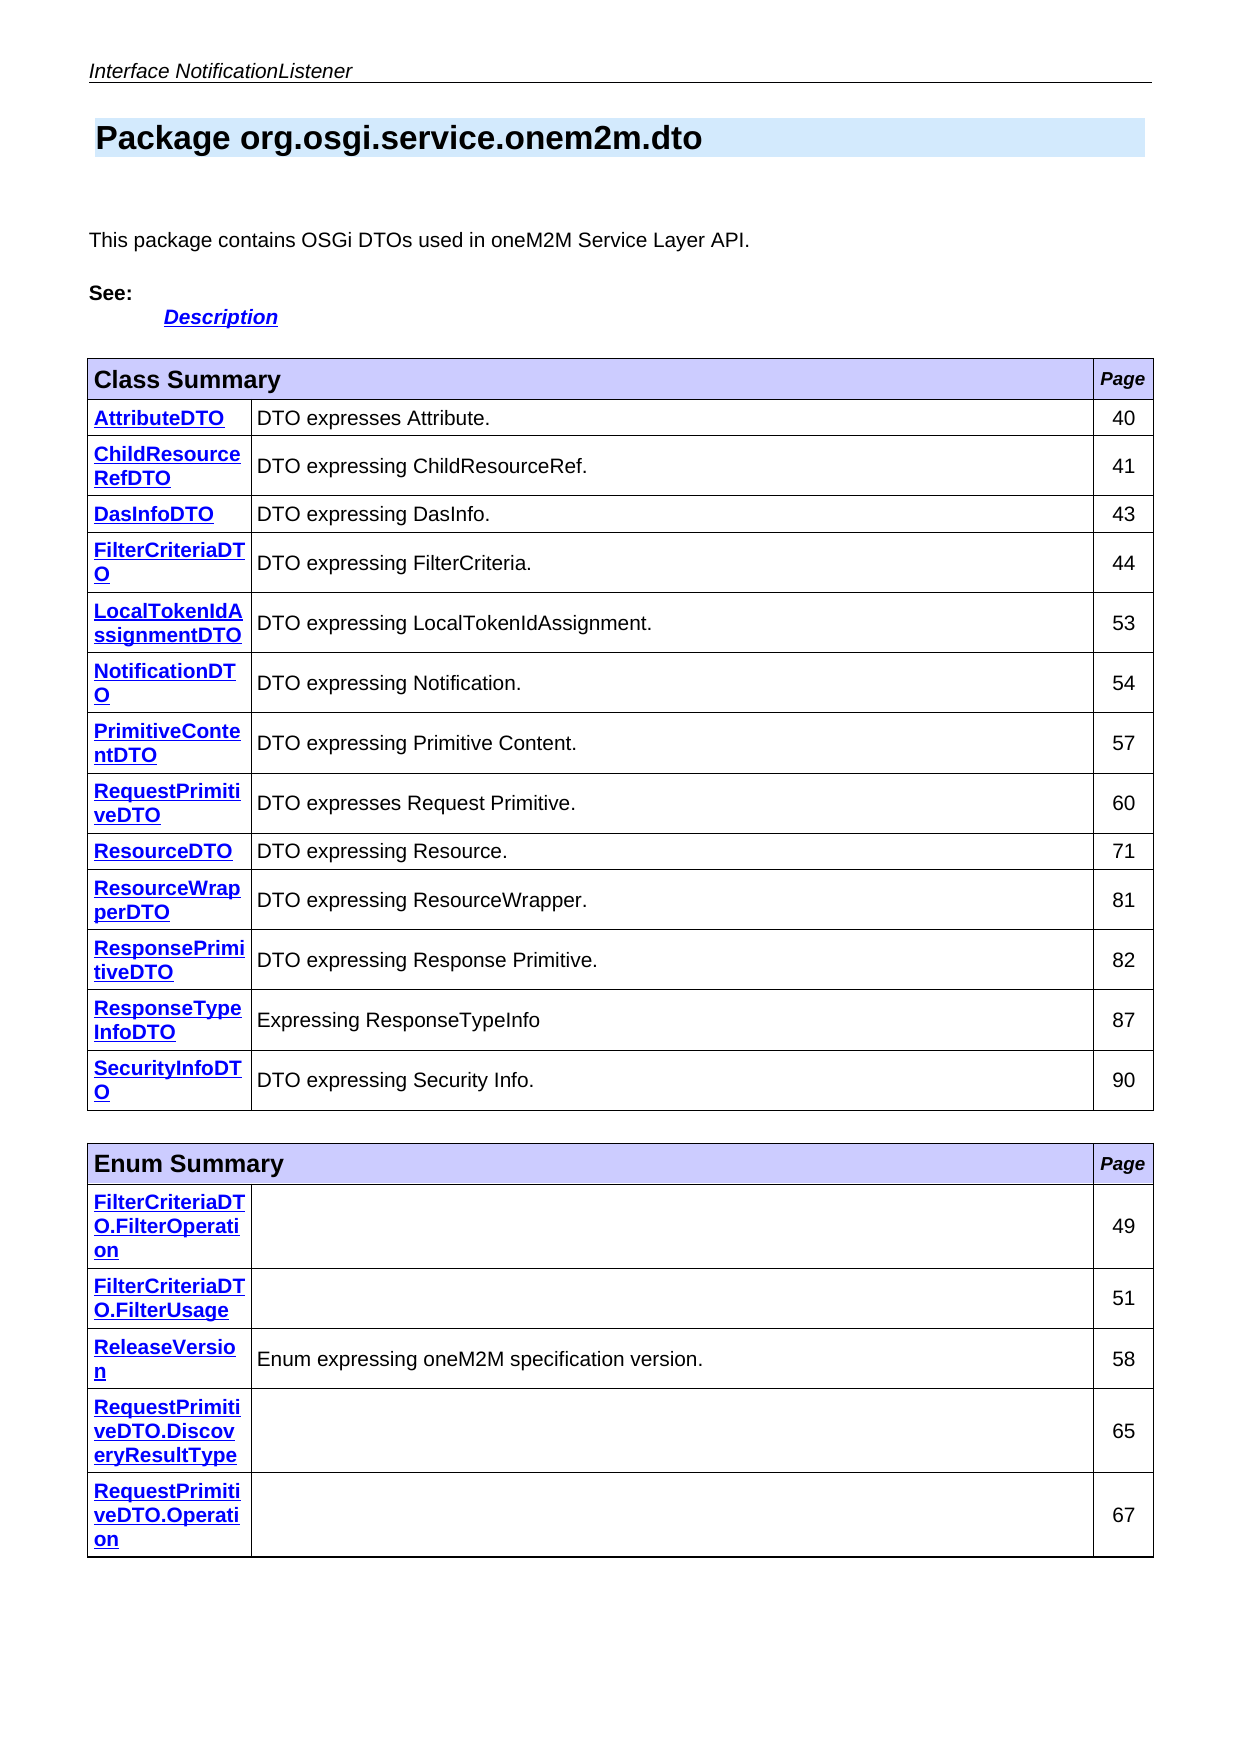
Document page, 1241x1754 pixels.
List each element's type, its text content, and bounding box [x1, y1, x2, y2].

table_cell DTO expressing FilterCriteria. [252, 533, 1093, 592]
table_cell 81 [1094, 930, 1153, 989]
table_cell [252, 1185, 1093, 1268]
table_cell 59 [1094, 774, 1153, 833]
table_cell LocalTokenIdAssignmentDTO [88, 593, 251, 652]
table_cell 40 [1094, 436, 1153, 495]
table_cell PrimitiveContentDTO [88, 713, 251, 772]
table_cell DTO expressing DasInfo. [252, 496, 1093, 532]
table_cell 66 [1094, 1473, 1153, 1556]
table_cell 50 [1094, 1269, 1153, 1328]
table_cell 53 [1094, 653, 1153, 712]
table_cell ReleaseVersion [88, 1329, 251, 1388]
table_header Class Summary [88, 359, 1093, 399]
table_header Page [1094, 1144, 1153, 1183]
table_cell 89 [1094, 1051, 1153, 1110]
table_cell ChildResourceRefDTO [88, 436, 251, 495]
table_cell FilterCriteriaDTO.FilterOperation [88, 1185, 251, 1268]
text This package contains OSGi DTOs used in oneM2M Service Layer API. [88, 228, 1152, 252]
table_cell DTO expressing Security Info. [252, 1051, 1093, 1110]
table_cell DTO expressing Resource. [252, 834, 1093, 869]
table_cell [252, 1269, 1093, 1328]
table_cell RequestPrimitiveDTO.DiscoveryResultType [88, 1389, 251, 1472]
table_cell 42 [1094, 496, 1153, 532]
table_cell FilterCriteriaDTO [88, 533, 251, 592]
table_cell 39 [1094, 400, 1153, 435]
table_cell DasInfoDTO [88, 496, 251, 532]
table_cell SecurityInfoDTO [88, 1051, 251, 1110]
text See: [88, 281, 1152, 305]
table_cell DTO expressing ResourceWrapper. [252, 870, 1093, 929]
table_cell DTO expressing LocalTokenIdAssignment. [252, 593, 1093, 652]
table_cell DTO expressing Notification. [252, 653, 1093, 712]
table_cell 86 [1094, 990, 1153, 1049]
table_cell DTO expresses Request Primitive. [252, 774, 1093, 833]
table_cell NotificationDTO [88, 653, 251, 712]
table_cell 52 [1094, 593, 1153, 652]
table_cell ResourceWrapperDTO [88, 870, 251, 929]
table_cell AttributeDTO [88, 400, 251, 435]
table_cell 56 [1094, 713, 1153, 772]
subtitle Package org.osgi.service.onem2m.dto [95, 118, 1145, 157]
text Description [163, 305, 1152, 329]
table_cell RequestPrimitiveDTO.Operation [88, 1473, 251, 1556]
table_cell 43 [1094, 533, 1153, 592]
table_cell 57 [1094, 1329, 1153, 1388]
table_header Page [1094, 359, 1153, 399]
table_cell 70 [1094, 834, 1153, 869]
table_cell DTO expressing Response Primitive. [252, 930, 1093, 989]
table_cell DTO expressing ChildResourceRef. [252, 436, 1093, 495]
table_cell [252, 1473, 1093, 1556]
table_cell RequestPrimitiveDTO [88, 774, 251, 833]
table_cell ResponseTypeInfoDTO [88, 990, 251, 1049]
table_cell FilterCriteriaDTO.FilterUsage [88, 1269, 251, 1328]
table_cell [252, 1389, 1093, 1472]
table_cell DTO expresses Attribute. [252, 400, 1093, 435]
table_cell 48 [1094, 1185, 1153, 1268]
table_header Enum Summary [88, 1144, 1093, 1183]
table_cell Enum expressing oneM2M specification version. [252, 1329, 1093, 1388]
table_cell Expressing ResponseTypeInfo [252, 990, 1093, 1049]
table_cell DTO expressing Primitive Content. [252, 713, 1093, 772]
table_cell ResourceDTO [88, 834, 251, 869]
table_cell ResponsePrimitiveDTO [88, 930, 251, 989]
table_cell 80 [1094, 870, 1153, 929]
table_cell 64 [1094, 1389, 1153, 1472]
